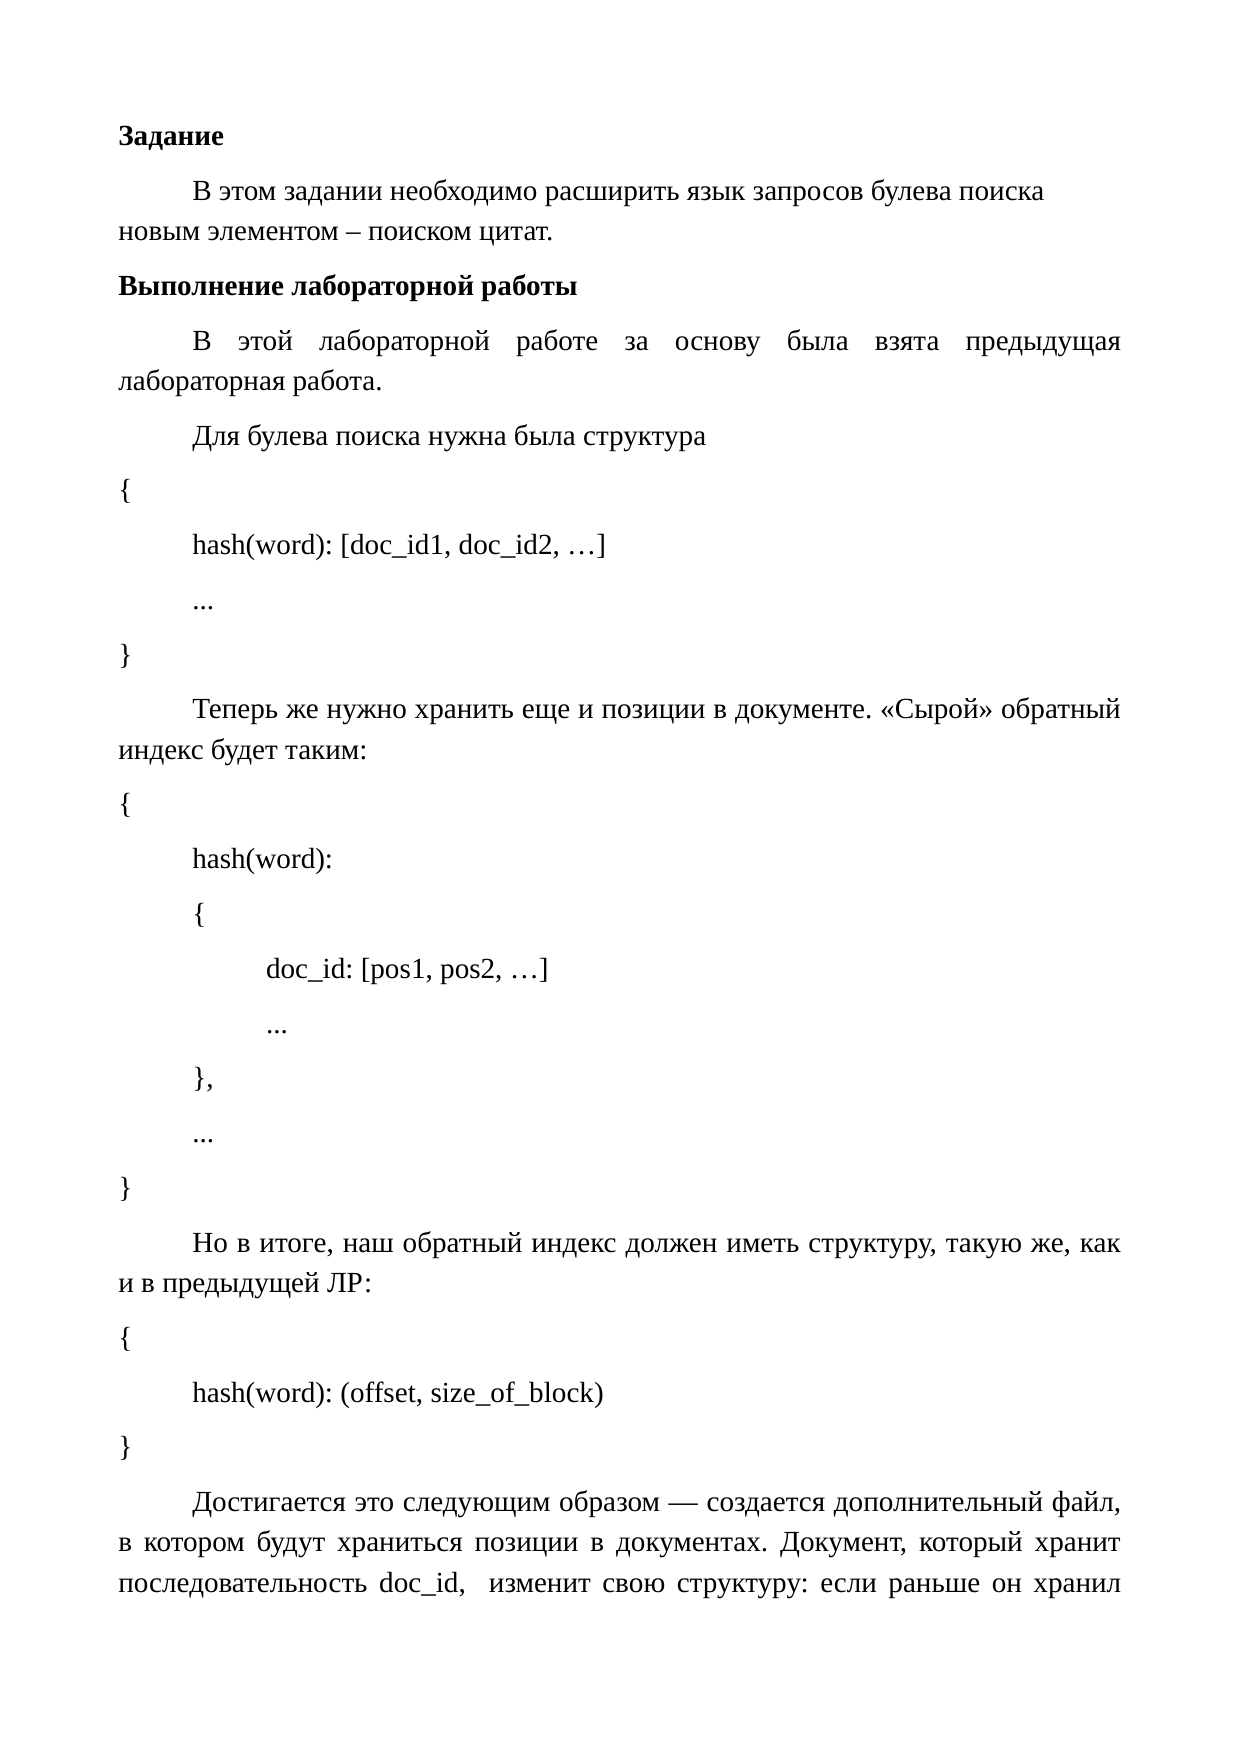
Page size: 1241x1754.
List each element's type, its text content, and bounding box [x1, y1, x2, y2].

text В этой лабораторной работе за основу была взята предыдущая лабораторная работа. [118, 323, 1122, 396]
text hash(word): (offset, size_of_block) [118, 1375, 1122, 1408]
text В этом задании необходимо расширить язык запросов булева поиска новым элементом – поиском цитат. [118, 173, 1122, 247]
text Для булева поиска нужна была структура [118, 418, 1122, 451]
text Достигается это следующим образом — создается дополнительный файл, в котором будут храниться позиции в документах. Документ, который хранит последовательность doc_id, изменит свою структуру: если раньше он хранил [118, 1484, 1122, 1598]
text ... [118, 1115, 1122, 1149]
text Теперь же нужно хранить еще и позиции в документе. «Сырой» обратный индекс будет таким: [118, 692, 1122, 765]
text { [118, 472, 1122, 506]
text } [118, 1170, 1122, 1204]
text { [118, 1320, 1122, 1353]
text Задание [118, 118, 1122, 152]
text { [118, 787, 1122, 820]
text } [118, 1429, 1122, 1463]
text hash(word): [118, 841, 1122, 875]
text ... [118, 1006, 1122, 1039]
text Выполнение лабораторной работы [118, 268, 1122, 301]
text } [118, 637, 1122, 670]
text { [118, 896, 1122, 930]
text Но в итоге, наш обратный индекс должен иметь структуру, такую же, как и в предыдущей ЛР: [118, 1225, 1122, 1299]
text doc_id: [pos1, pos2, …] [118, 951, 1122, 984]
text }, [118, 1061, 1122, 1094]
text ... [118, 582, 1122, 616]
text hash(word): [doc_id1, doc_id2, …] [118, 527, 1122, 561]
